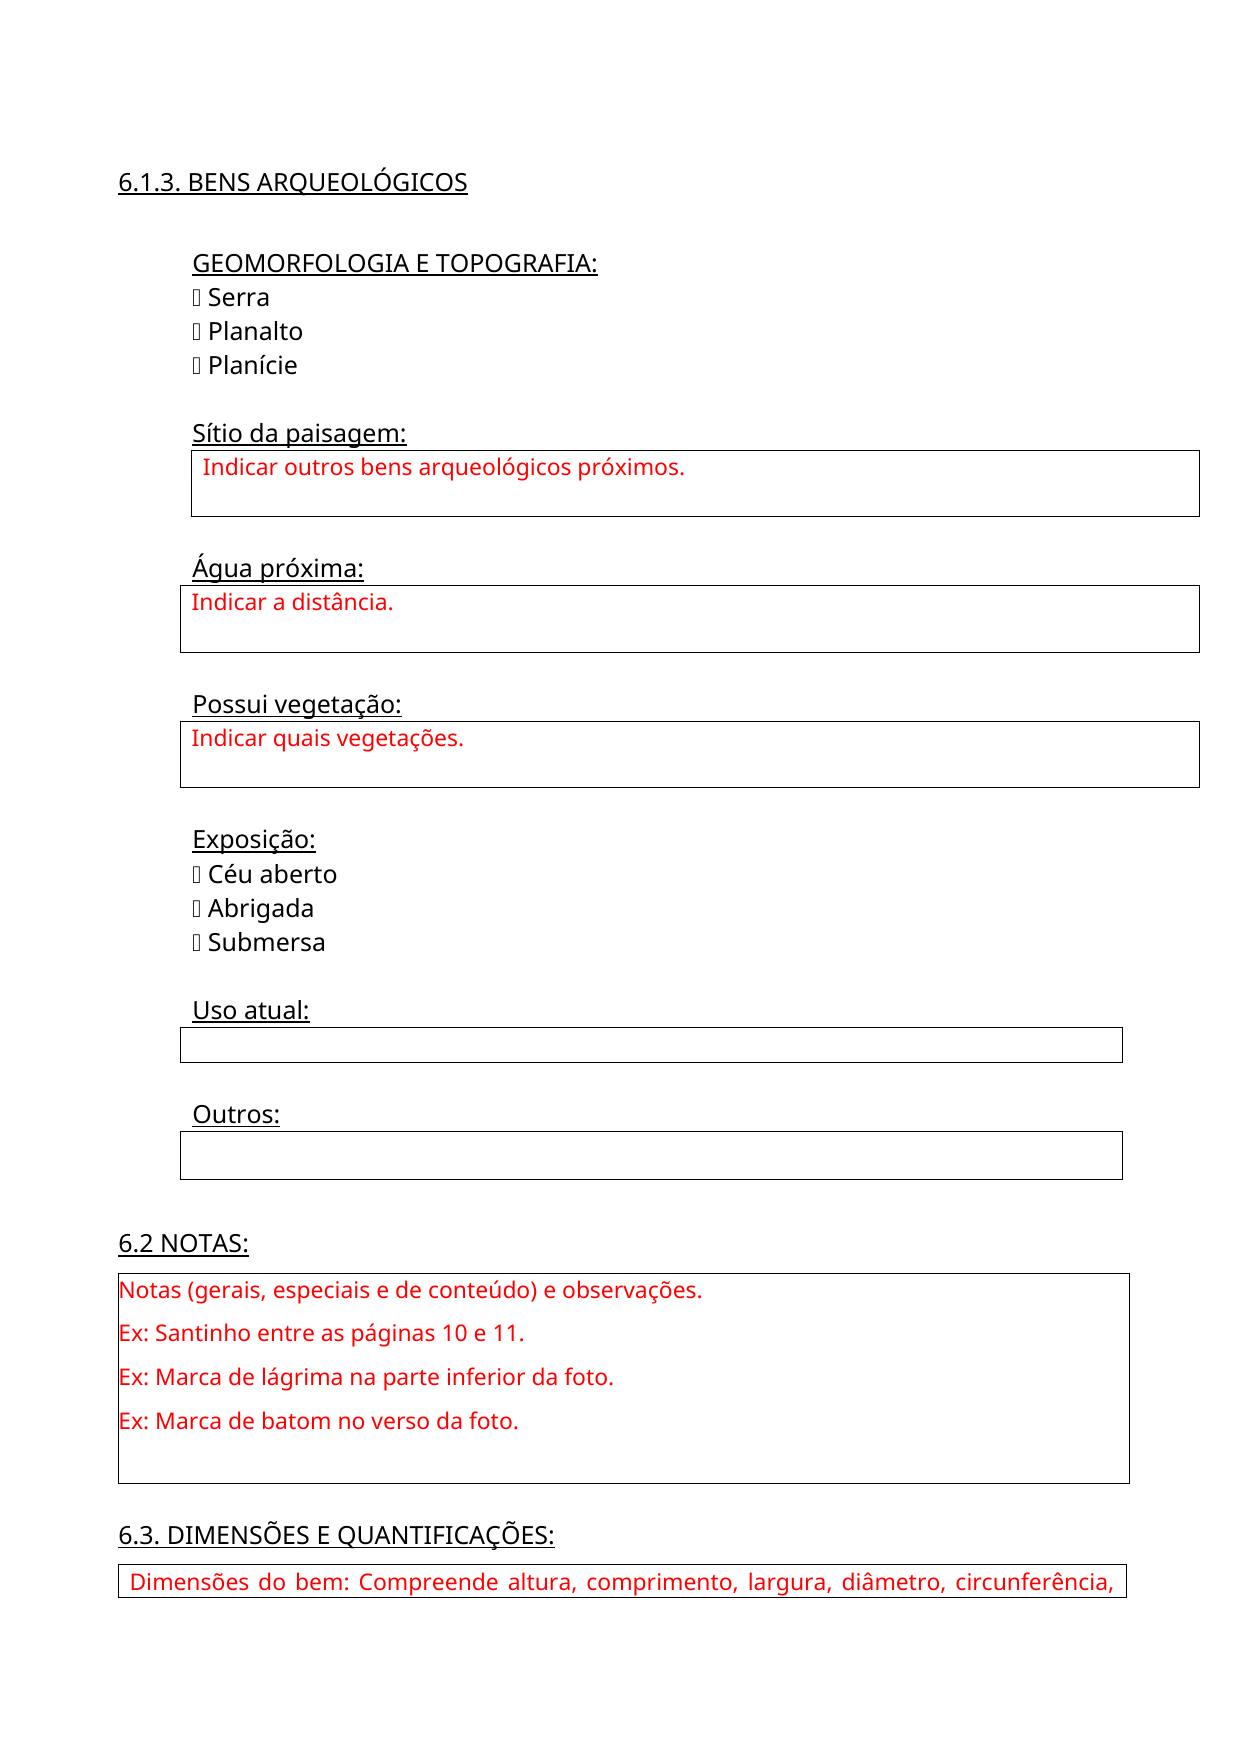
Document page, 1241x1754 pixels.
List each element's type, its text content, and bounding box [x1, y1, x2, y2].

text 6.3. DIMENSÕES E QUANTIFICAÇÕES: [118, 1518, 1122, 1552]
text 6.1.3. BENS ARQUEOLÓGICOS [118, 165, 1122, 199]
text  Céu aberto [192, 856, 1122, 890]
text 6.2 NOTAS: [118, 1226, 1122, 1260]
table_header Indicar outros bens arqueológicos próximos. [192, 451, 1199, 516]
text  Planície [192, 347, 1122, 382]
text  Serra [192, 279, 1122, 313]
text Uso atual: [192, 992, 1122, 1027]
table_header Indicar a distância. [181, 586, 1199, 652]
table_header Indicar quais vegetações. [181, 722, 1199, 787]
table_header Notas (gerais, especiais e de conteúdo) e observações. Ex: Santinho entre as páginas 10 e 11. Ex: Marca de lágrima na parte inferior da foto. Ex: Marca de batom no verso da foto. [119, 1274, 1129, 1483]
text  Abrigada [192, 890, 1122, 924]
text Sítio da paisagem: [192, 416, 1122, 450]
text GEOMORFOLOGIA E TOPOGRAFIA: [192, 245, 1122, 279]
text Água próxima: [192, 551, 1122, 585]
text Possui vegetação: [192, 687, 1122, 721]
text  Planalto [192, 313, 1122, 347]
table_header [181, 1132, 1122, 1178]
text Outros: [192, 1097, 1122, 1131]
text  Submersa [192, 924, 1122, 958]
table_header [181, 1028, 1122, 1062]
table_header Dimensões do bem: Compreende altura, comprimento, largura, diâmetro, circunferência, [119, 1565, 1126, 1597]
text Exposição: [192, 822, 1122, 856]
